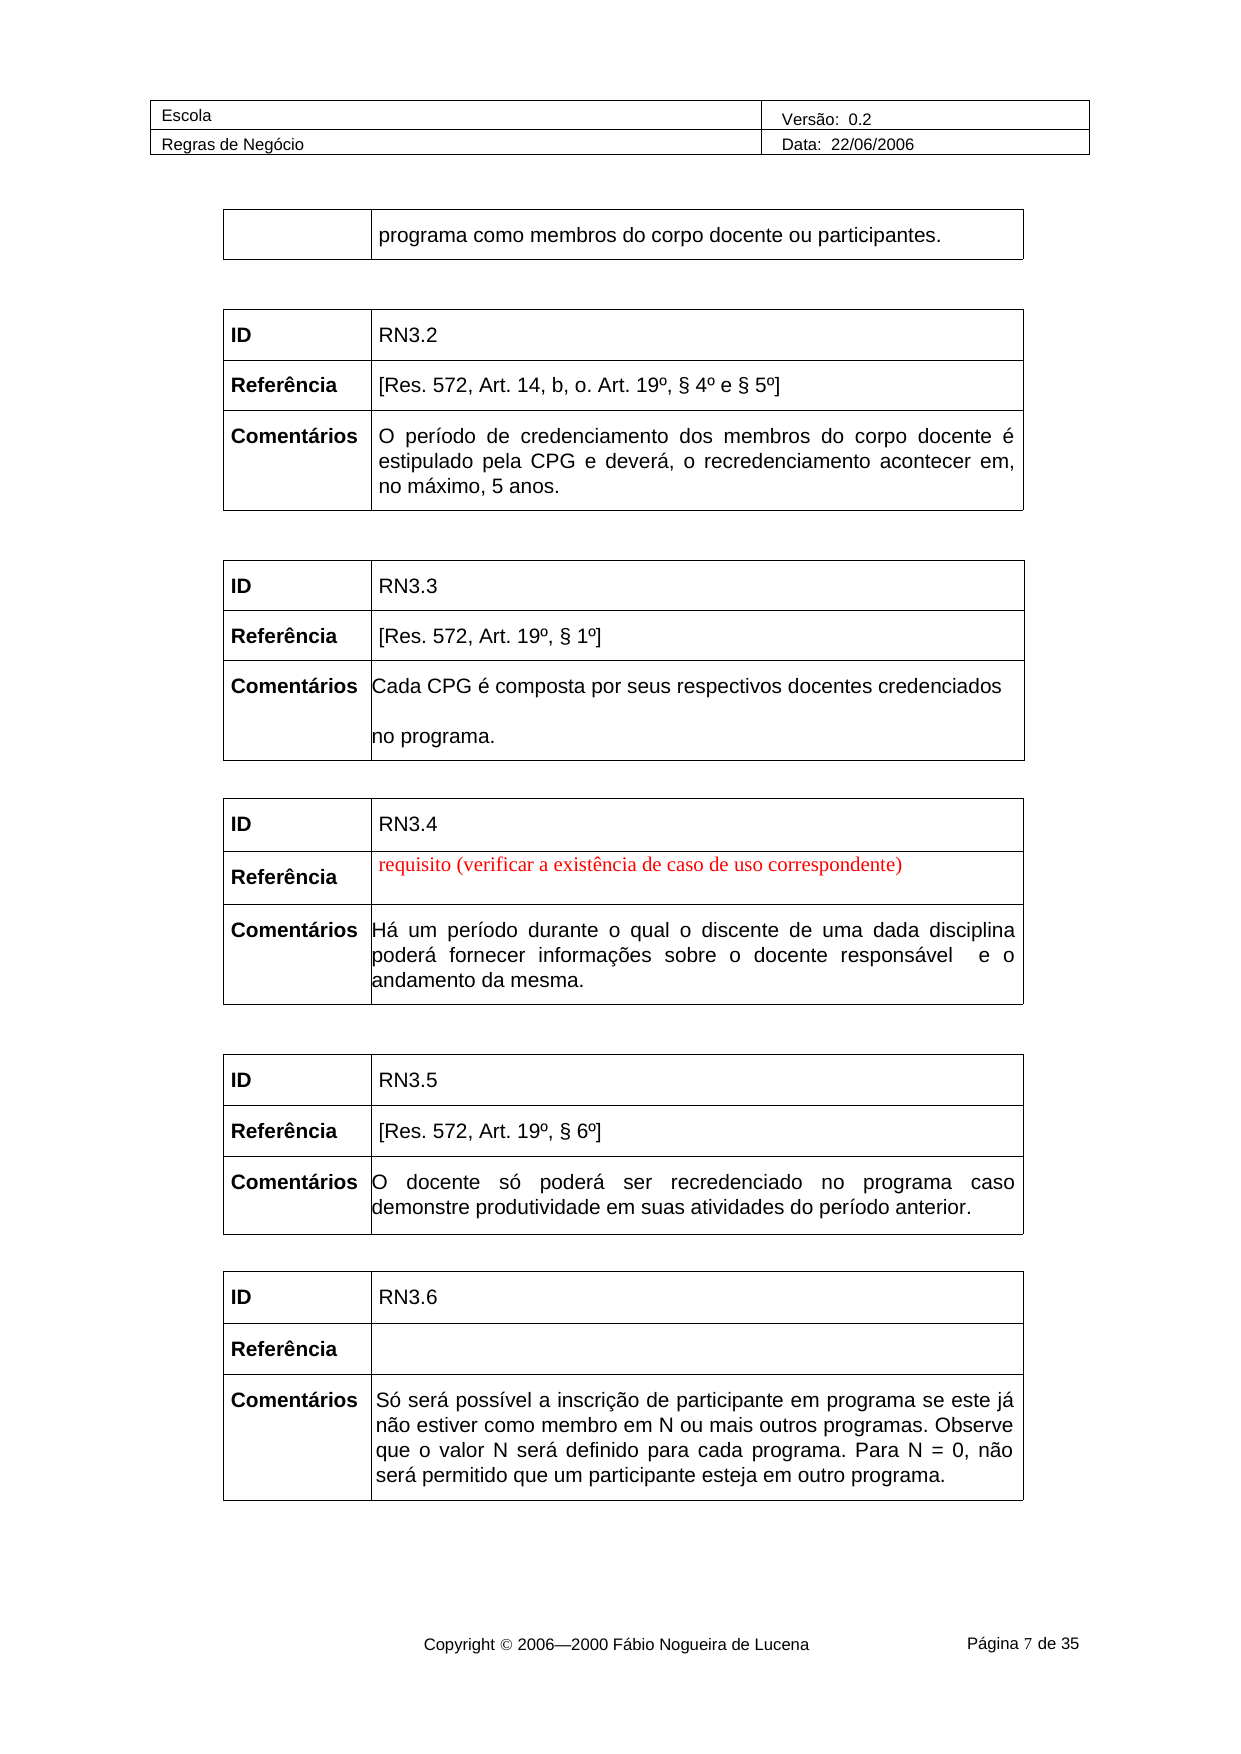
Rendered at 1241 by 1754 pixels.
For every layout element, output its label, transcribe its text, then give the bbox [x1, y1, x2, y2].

table_header RN3.4 [372, 799, 1023, 851]
table_cell Referência [224, 1324, 371, 1374]
table_header RN3.3 [372, 561, 1024, 610]
table_cell Comentários [224, 1157, 371, 1233]
table_cell Referência [224, 361, 371, 410]
table_cell programa como membros do corpo docente ou participantes. [372, 210, 1023, 259]
table_header RN3.2 [372, 310, 1023, 359]
table_header ID [224, 310, 371, 359]
table_header ID [224, 1055, 371, 1105]
table_cell Referência [224, 1106, 371, 1156]
table_cell [224, 210, 371, 259]
table_cell [Res. 572, Art. 19º, § 1º] [372, 611, 1024, 660]
table_cell [Res. 572, Art. 19º, § 6º] [372, 1106, 1023, 1156]
table_header ID [224, 1272, 371, 1323]
table_cell Comentários [224, 1375, 371, 1499]
table_cell Só será possível a inscrição de participante em programa se este já não estiver como membro em N ou mais outros programas. Observe que o valor N será definido para cada programa. Para N = 0, não será permitido que um participante esteja em outro programa. [372, 1375, 1023, 1499]
table_cell requisito (verificar a existência de caso de uso correspondente) [372, 852, 1023, 904]
table_cell [372, 1324, 1023, 1374]
table_cell Referência [224, 611, 371, 660]
table_cell Referência [224, 852, 371, 904]
table_cell O período de credenciamento dos membros do corpo docente é estipulado pela CPG e deverá, o recredenciamento acontecer em, no máximo, 5 anos. [372, 411, 1023, 510]
table_cell [Res. 572, Art. 14, b, o. Art. 19º, § 4º e § 5º] [372, 361, 1023, 410]
table_cell Comentários [224, 411, 371, 510]
table_cell Comentários [224, 661, 371, 760]
table_cell O docente só poderá ser recredenciado no programa caso demonstre produtividade em suas atividades do período anterior. [372, 1157, 1023, 1233]
table_cell Cada CPG é composta por seus respectivos docentes credenciados no programa. [372, 661, 1024, 760]
table_header ID [224, 799, 371, 851]
table_cell Há um período durante o qual o discente de uma dada disciplina poderá fornecer informações sobre o docente responsável e o andamento da mesma. [372, 905, 1023, 1004]
table_header RN3.5 [372, 1055, 1023, 1105]
table_cell Comentários [224, 905, 371, 1004]
table_header RN3.6 [372, 1272, 1023, 1323]
table_header ID [224, 561, 371, 610]
